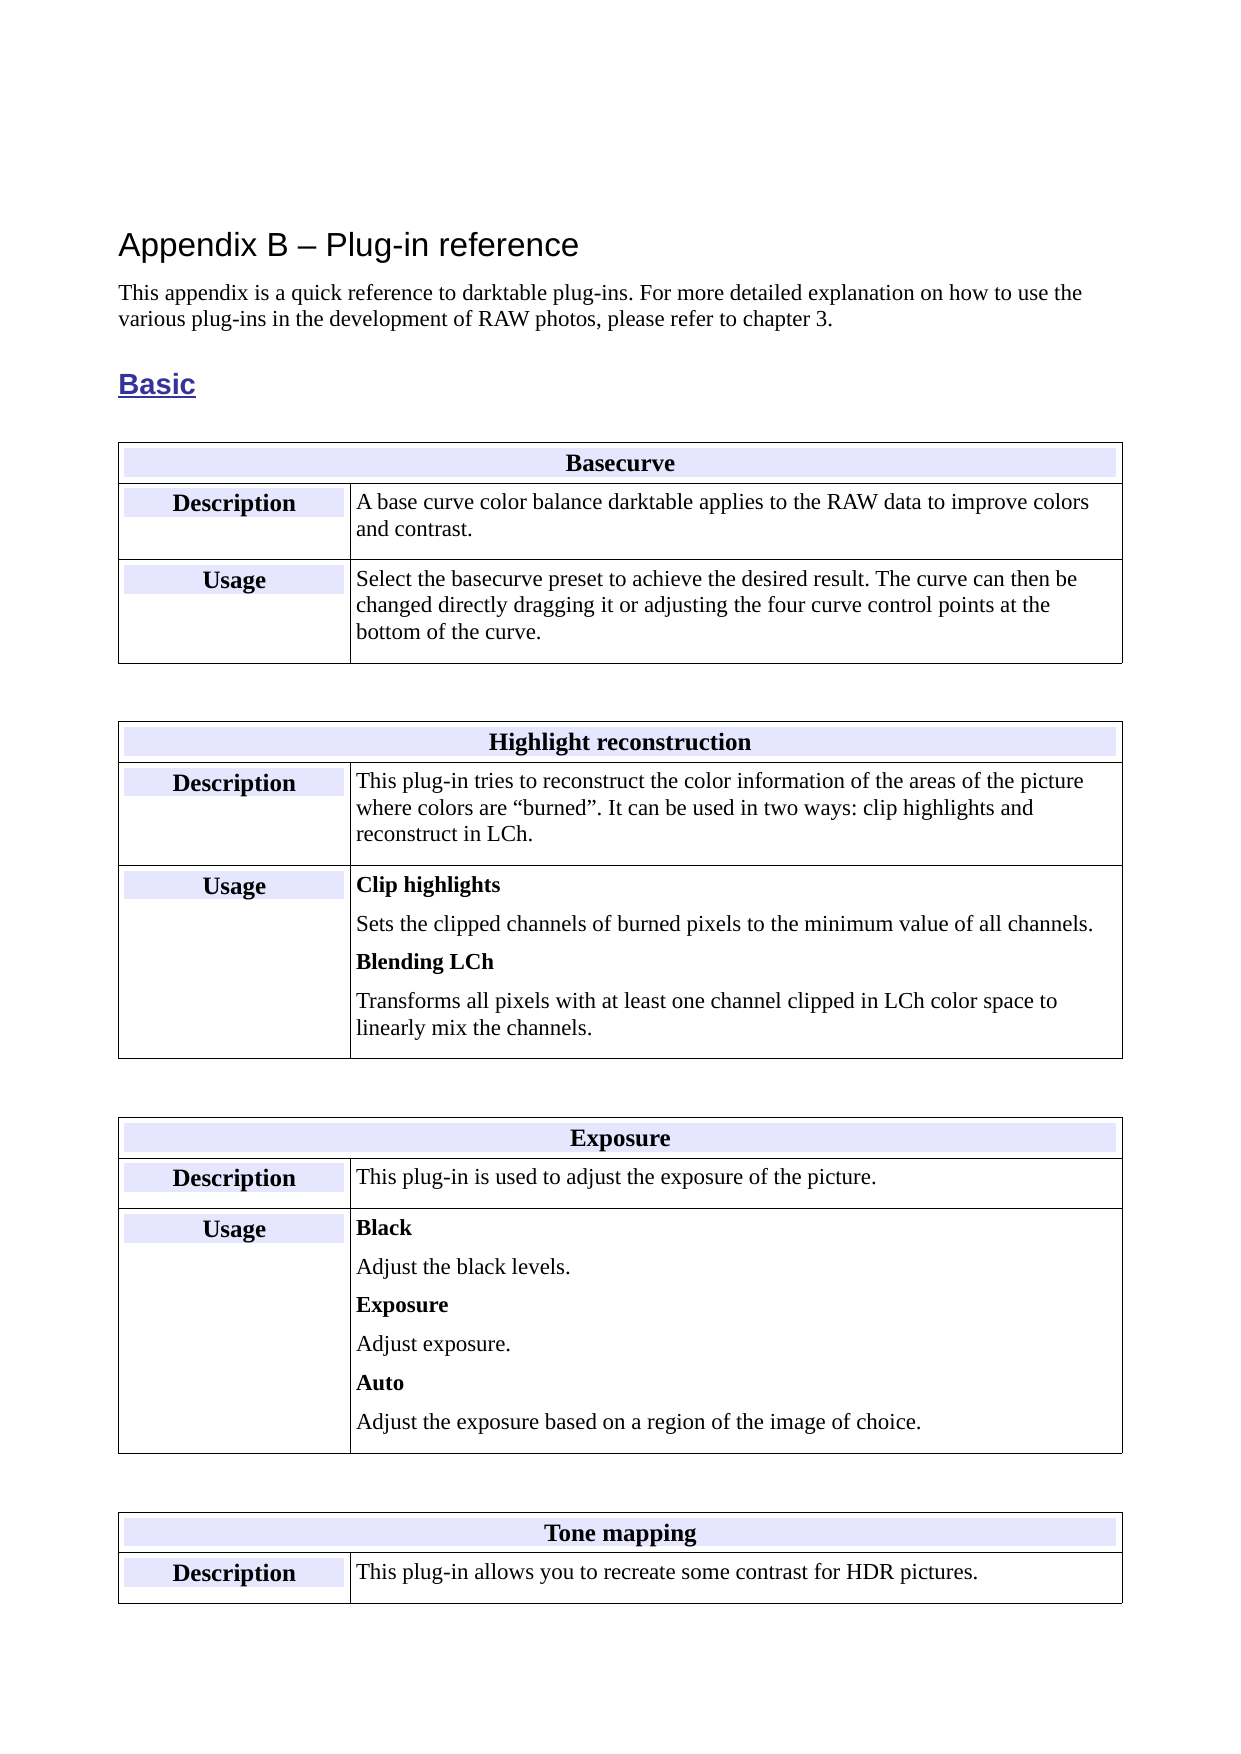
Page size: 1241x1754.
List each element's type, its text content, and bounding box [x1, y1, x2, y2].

table_cell Select the basecurve preset to achieve the desired result. The curve can then be changed directly dragging it or adjusting the four curve control points at the bottom of the curve. [351, 560, 1122, 662]
table_cell Description [119, 1159, 350, 1208]
table_header Highlight reconstruction [119, 722, 1122, 762]
table_header Exposure [119, 1118, 1122, 1158]
subtitle Appendix B – Plug-in reference [118, 225, 1122, 264]
table_cell This plug-in allows you to recreate some contrast for HDR pictures. [351, 1553, 1122, 1602]
subtitle Basic [118, 367, 1122, 401]
table_cell A base curve color balance darktable applies to the RAW data to improve colors and contrast. [351, 484, 1122, 559]
table_cell Description [119, 1553, 350, 1602]
table_cell Black Adjust the black levels. Exposure Adjust exposure. Auto Adjust the exposure based on a region of the image of choice. [351, 1209, 1122, 1453]
table_cell Clip highlights Sets the clipped channels of burned pixels to the minimum value of all channels. Blending LCh Transforms all pixels with at least one channel clipped in LCh color space to linearly mix the channels. [351, 866, 1122, 1058]
table_header Basecurve [119, 443, 1122, 482]
table_cell Usage [119, 560, 350, 662]
table_cell Description [119, 763, 350, 865]
table_cell This plug-in is used to adjust the exposure of the picture. [351, 1159, 1122, 1208]
table_header Tone mapping [119, 1513, 1122, 1552]
table_cell Usage [119, 866, 350, 1058]
table_cell Usage [119, 1209, 350, 1453]
text This appendix is a quick reference to darktable plug-ins. For more detailed explanation on how to use the various plug-ins in the development of RAW photos, please refer to chapter 3. [118, 278, 1122, 331]
table_cell This plug-in tries to reconstruct the color information of the areas of the picture where colors are “burned”. It can be used in two ways: clip highlights and reconstruct in LCh. [351, 763, 1122, 865]
table_cell Description [119, 484, 350, 559]
